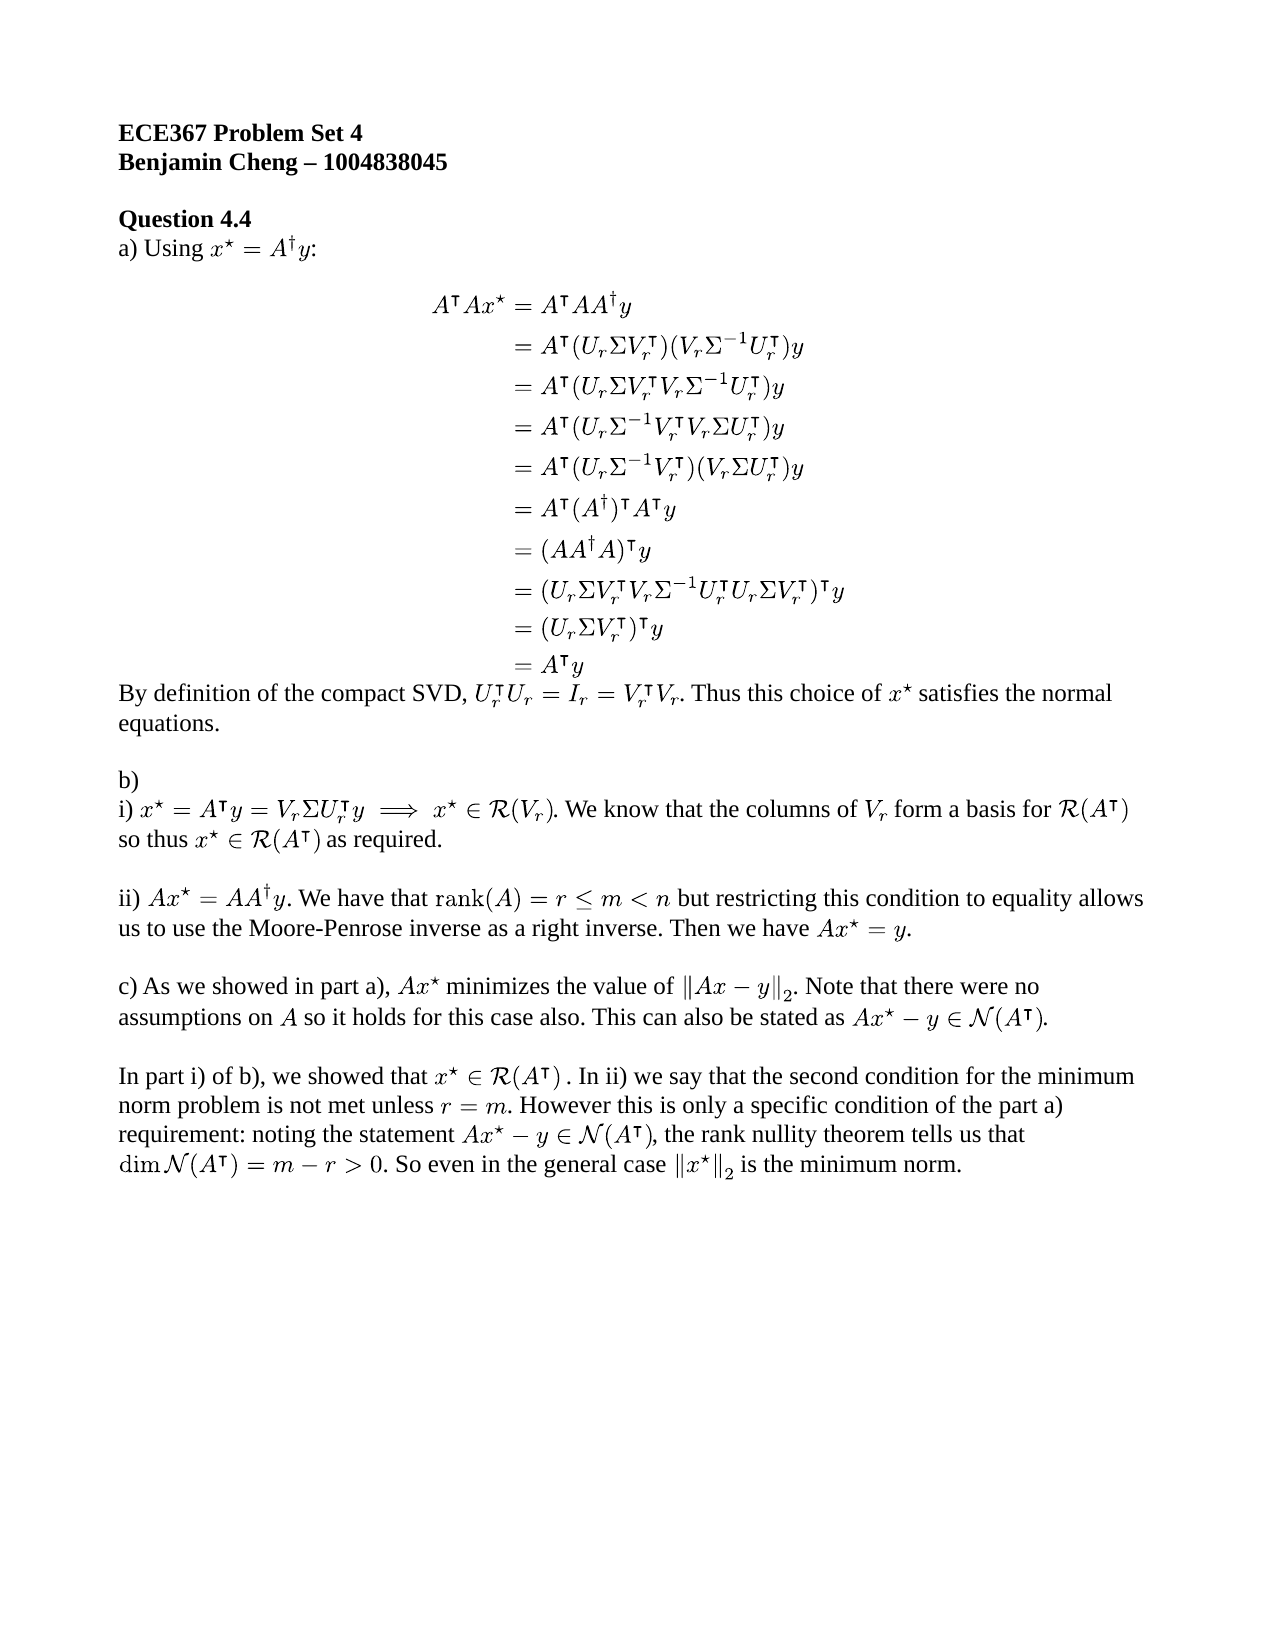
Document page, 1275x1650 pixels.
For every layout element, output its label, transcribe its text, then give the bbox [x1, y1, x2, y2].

text ii) . We have that but restricting this condition to equality allows us to use the Moore-Penrose inverse as a right inverse. Then we have . [118, 882, 1157, 942]
text i) . We know that the columns of form a basis for so thus as required. [118, 794, 1157, 854]
text Question 4.4 [118, 204, 1157, 233]
text b) [118, 765, 1157, 794]
text a) Using : [118, 233, 1157, 262]
text In part i) of b), we showed that . In ii) we say that the second condition for the minimum norm problem is not met unless . However this is only a specific condition of the part a) requirement: noting the statement , the rank nullity theorem tells us that . So even in the general case is the minimum norm. [118, 1061, 1157, 1181]
text ECE367 Problem Set 4 [118, 118, 1157, 147]
text c) As we showed in part a), minimizes the value of . Note that there were no assumptions on so it holds for this case also. This can also be stated as . [118, 971, 1157, 1032]
text Benjamin Cheng – 1004838045 [118, 147, 1157, 176]
text By definition of the compact SVD, . Thus this choice of satisfies the normal equations. [118, 678, 1157, 736]
